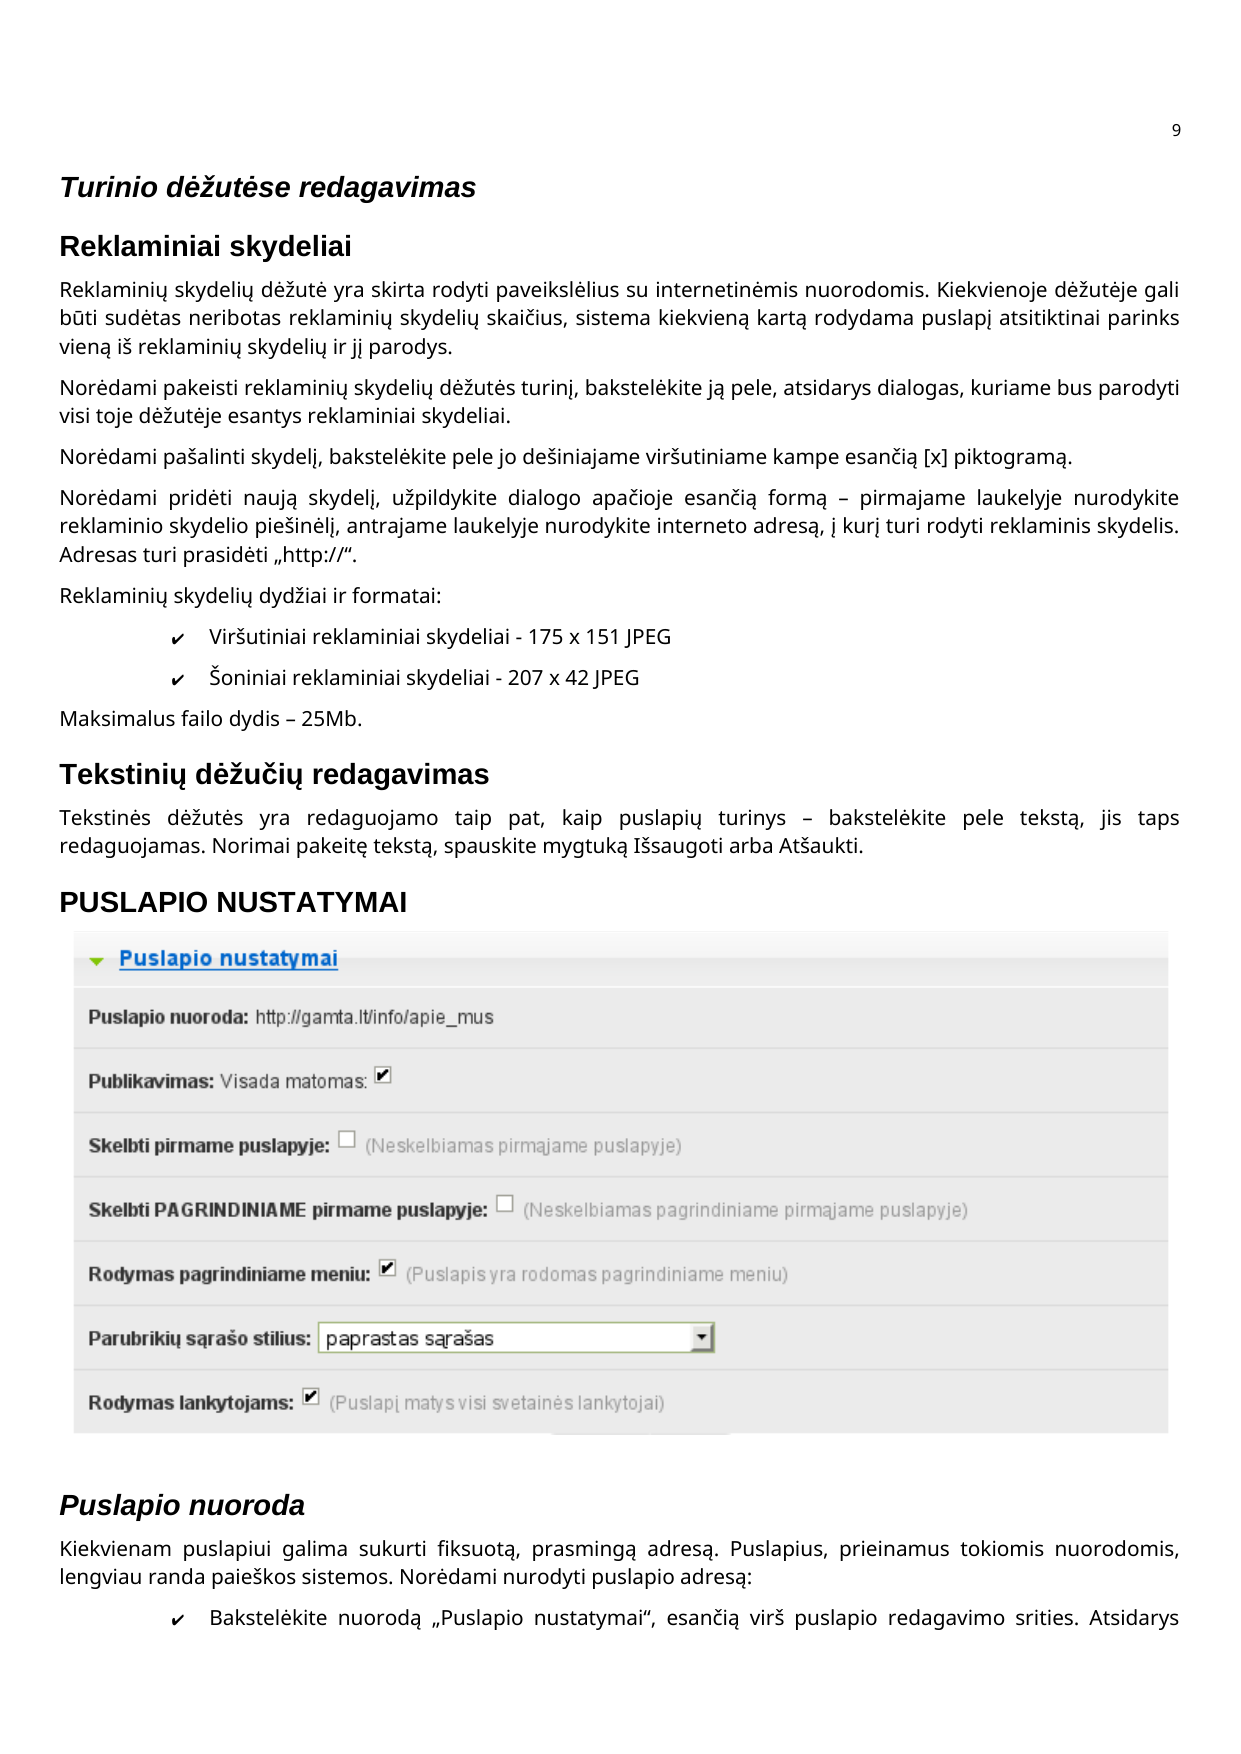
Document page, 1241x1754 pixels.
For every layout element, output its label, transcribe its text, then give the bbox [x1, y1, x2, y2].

subtitle Reklaminiai skydeliai [59, 229, 1181, 262]
subtitle Turinio dėžutėse redagavimas [59, 170, 1181, 204]
picture [71, 931, 1169, 1435]
list Šoniniai reklaminiai skydeliai - 207 x 42 JPEG [172, 663, 1181, 691]
subtitle Puslapio nuoroda [59, 1488, 1181, 1521]
list Viršutiniai reklaminiai skydeliai - 175 x 151 JPEG [172, 622, 1181, 650]
text Tekstinės dėžutės yra redaguojamo taip pat, kaip puslapių turinys – bakstelėkite pele tekstą, jis taps redaguojamas. Norimai pakeitę tekstą, spauskite mygtuką Išsaugoti arba Atšaukti. [59, 803, 1181, 860]
text Kiekvienam puslapiui galima sukurti fiksuotą, prasmingą adresą. Puslapius, prieinamus tokiomis nuorodomis, lengviau randa paieškos sistemos. Norėdami nurodyti puslapio adresą: [59, 1534, 1181, 1591]
text Norėdami pakeisti reklaminių skydelių dėžutės turinį, bakstelėkite ją pele, atsidarys dialogas, kuriame bus parodyti visi toje dėžutėje esantys reklaminiai skydeliai. [59, 373, 1181, 429]
subtitle PUSLAPIO NUSTATYMAI [59, 885, 1181, 918]
text Reklaminių skydelių dėžutė yra skirta rodyti paveikslėlius su internetinėmis nuorodomis. Kiekvienoje dėžutėje gali būti sudėtas neribotas reklaminių skydelių skaičius, sistema kiekvieną kartą rodydama puslapį atsitiktinai parinks vieną iš reklaminių skydelių ir jį parodys. [59, 275, 1181, 360]
text Maksimalus failo dydis – 25Mb. [59, 704, 1181, 732]
text Norėdami pridėti naują skydelį, užpildykite dialogo apačioje esančią formą – pirmajame laukelyje nurodykite reklaminio skydelio piešinėlį, antrajame laukelyje nurodykite interneto adresą, į kurį turi rodyti reklaminis skydelis. Adresas turi prasidėti „http://“. [59, 483, 1181, 568]
text Reklaminių skydelių dydžiai ir formatai: [59, 581, 1181, 609]
subtitle Tekstinių dėžučių redagavimas [59, 757, 1181, 791]
list Bakstelėkite nuorodą „Puslapio nustatymai“, esančią virš puslapio redagavimo srities. Atsidarys [172, 1603, 1181, 1631]
text Norėdami pašalinti skydelį, bakstelėkite pele jo dešiniajame viršutiniame kampe esančią [x] piktogramą. [59, 442, 1181, 471]
